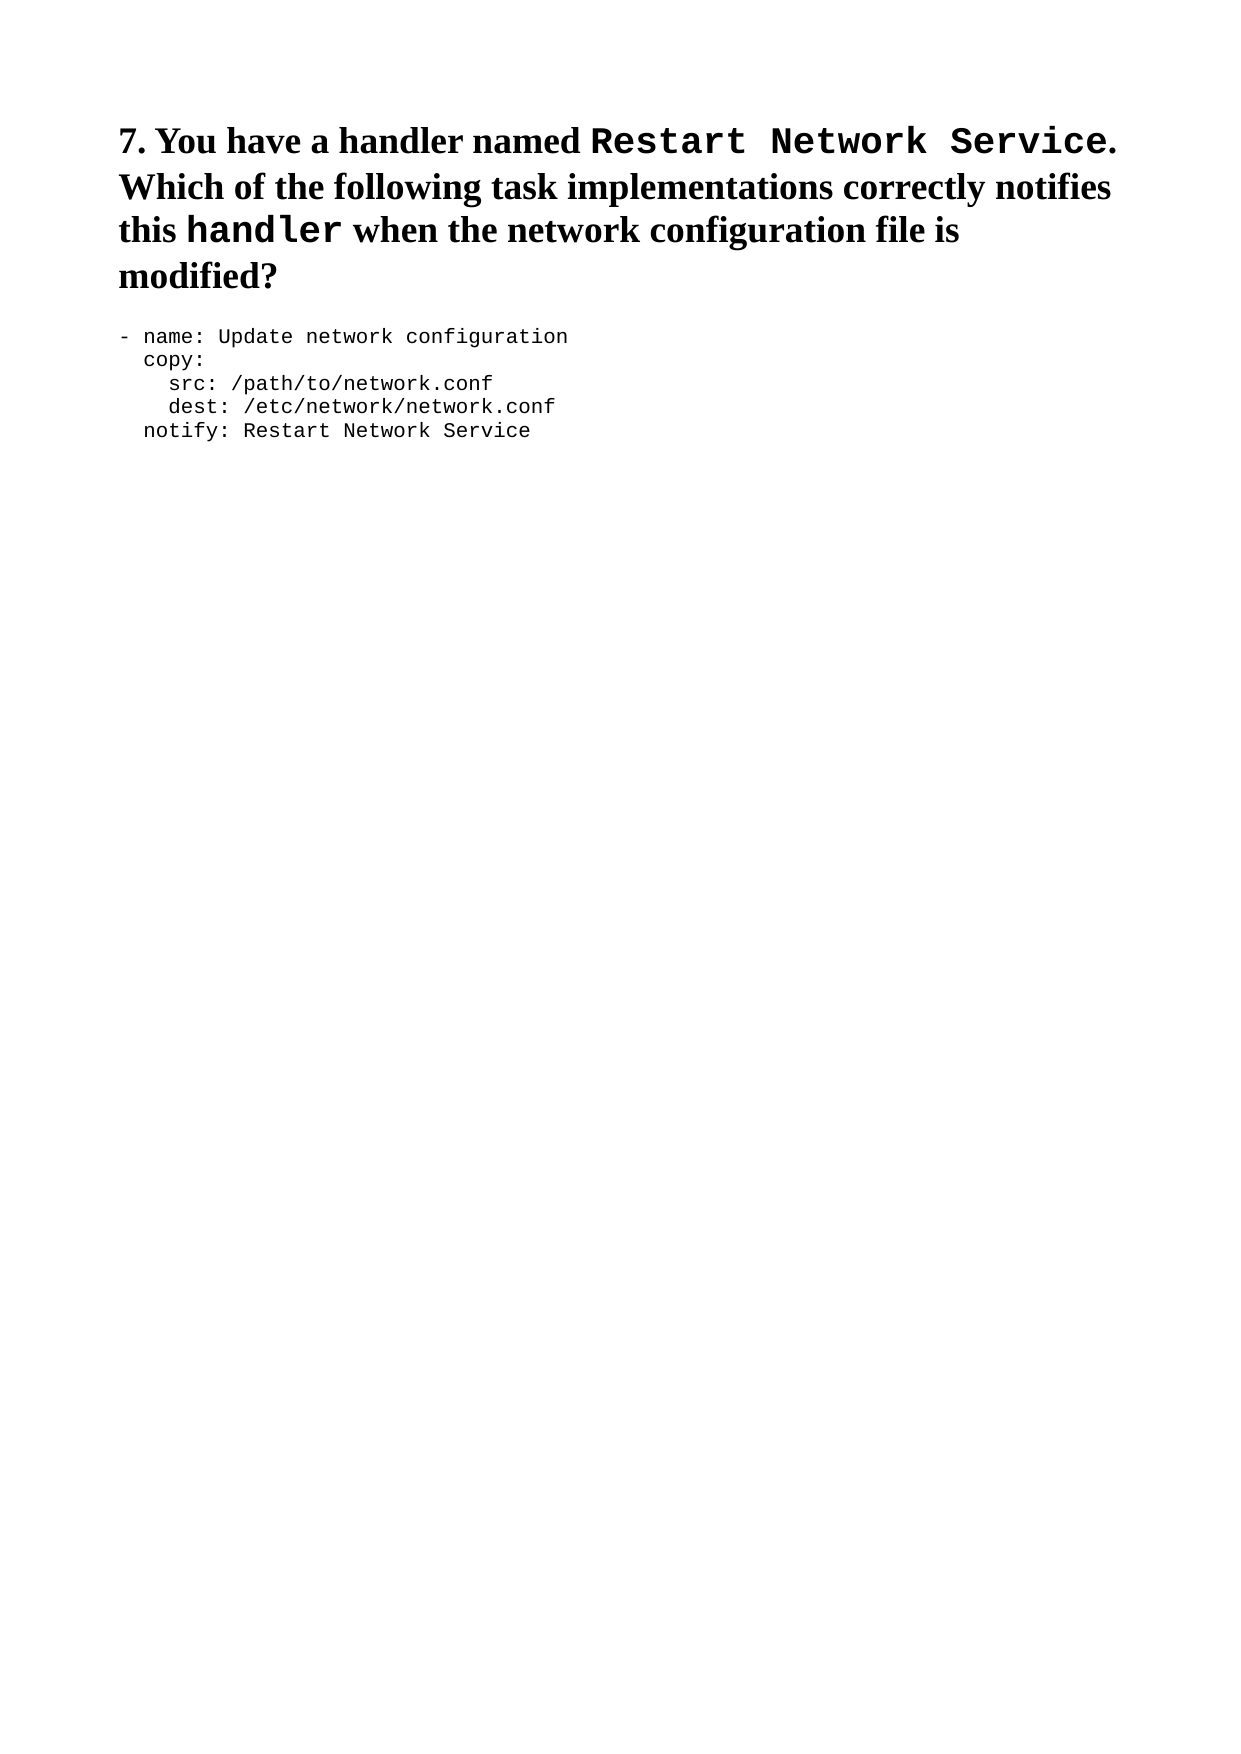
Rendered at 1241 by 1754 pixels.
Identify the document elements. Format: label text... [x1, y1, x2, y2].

text src: /path/to/network.conf [118, 373, 1122, 397]
text notify: Restart Network Service [118, 420, 1122, 444]
text copy: [118, 349, 1122, 373]
text dest: /etc/network/network.conf [118, 397, 1122, 420]
text - name: Update network configuration [118, 326, 1122, 349]
text 7. You have a handler named Restart Network Service. Which of the following task implementations correctly notifies this handler when the network configuration file is modified? [118, 118, 1122, 326]
